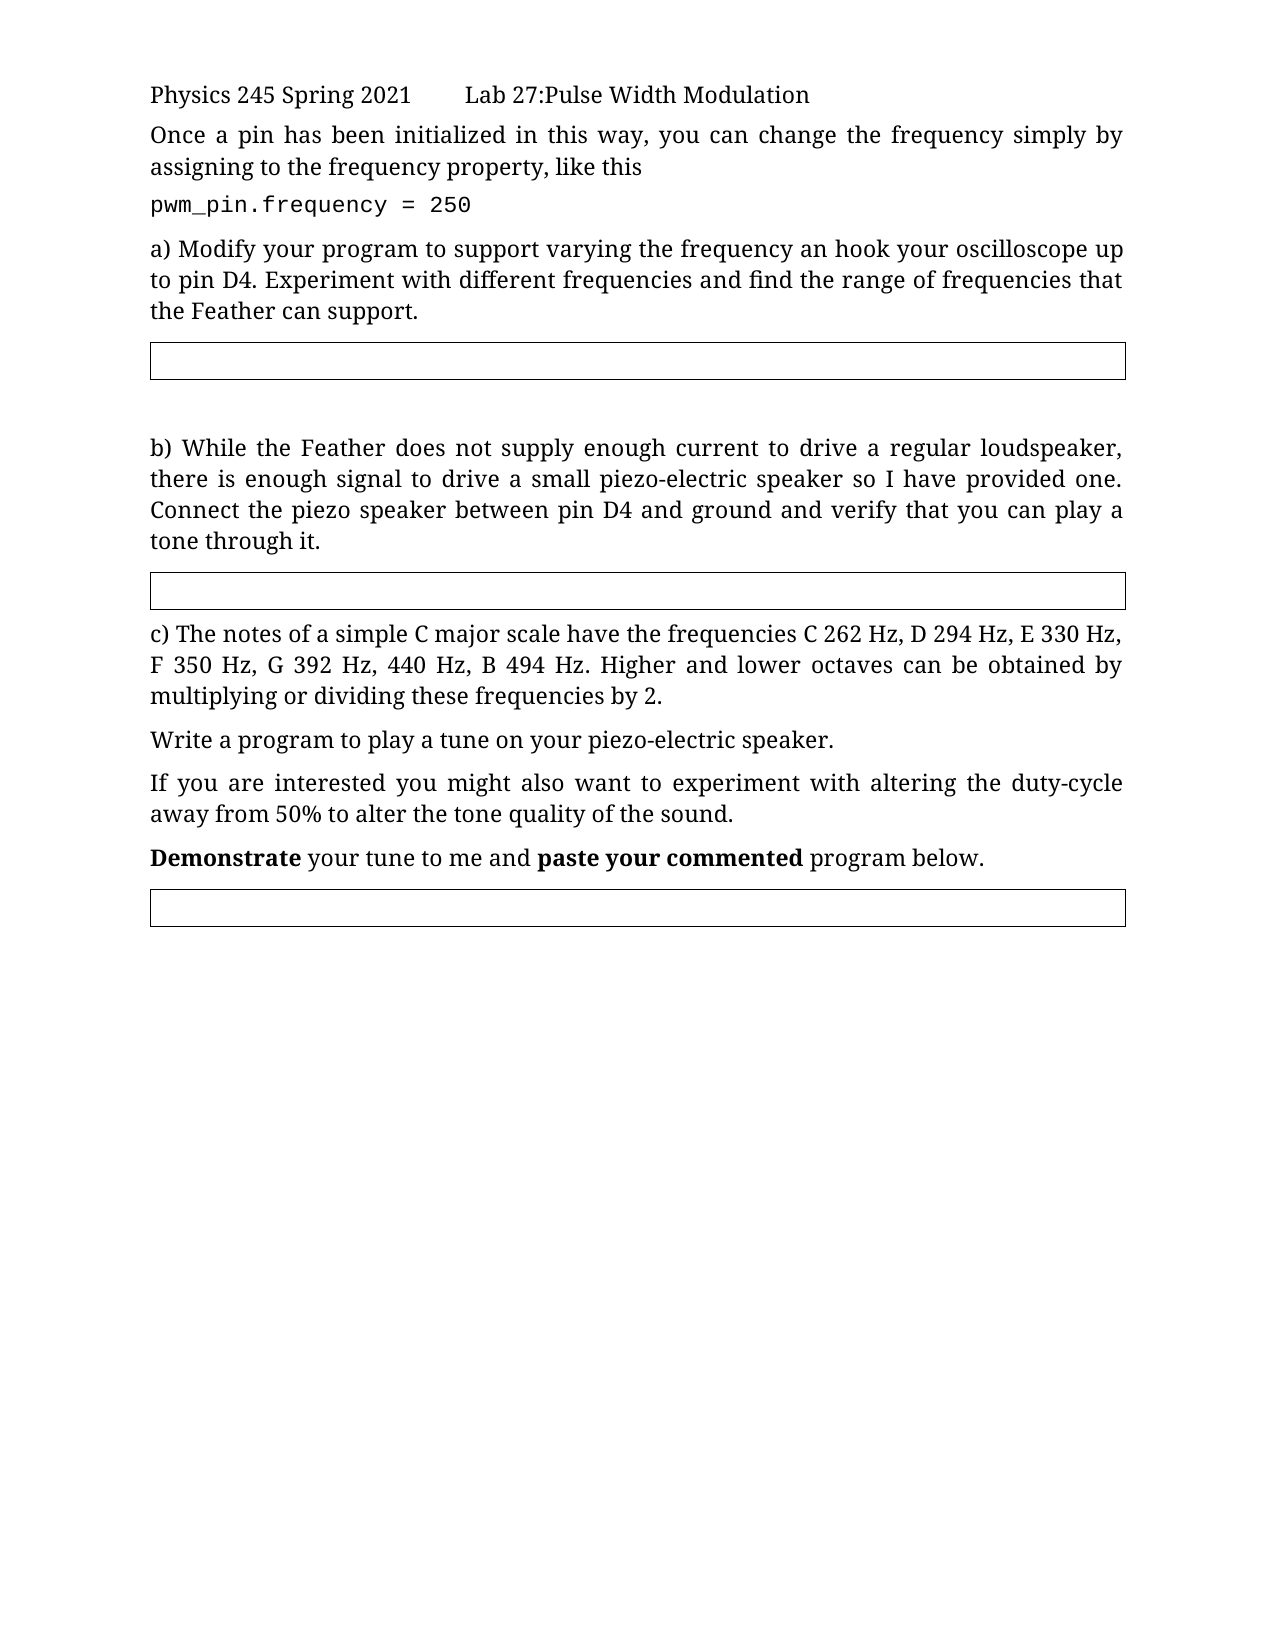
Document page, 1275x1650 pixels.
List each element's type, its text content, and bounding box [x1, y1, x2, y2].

text If you are interested you might also want to experiment with altering the duty-cycle away from 50% to alter the tone quality of the sound. [150, 767, 1125, 829]
text Write a program to play a tune on your piezo-electric speaker. [150, 723, 1125, 754]
text b) While the Feather does not supply enough current to drive a regular loudspeaker, there is enough signal to drive a small piezo-electric speaker so I have provided one. Connect the piezo speaker between pin D4 and ground and verify that you can play a tone through it. [150, 431, 1125, 556]
text a) Modify your program to support varying the frequency an hook your oscilloscope up to pin D4. Experiment with different frequencies and find the range of frequencies that the Feather can support. [150, 232, 1125, 326]
text Once a pin has been initialized in this way, you can change the frequency simply by assigning to the frequency property, like this [150, 119, 1125, 181]
text pwm_pin.frequency = 250 [150, 194, 1125, 220]
text c) The notes of a simple C major scale have the frequencies C 262 Hz, D 294 Hz, E 330 Hz, F 350 Hz, G 392 Hz, 440 Hz, B 494 Hz. Higher and lower octaves can be obtained by multiplying or dividing these frequencies by 2. [150, 618, 1125, 711]
text Demonstrate your tune to me and paste your commented program below. [150, 842, 1125, 873]
